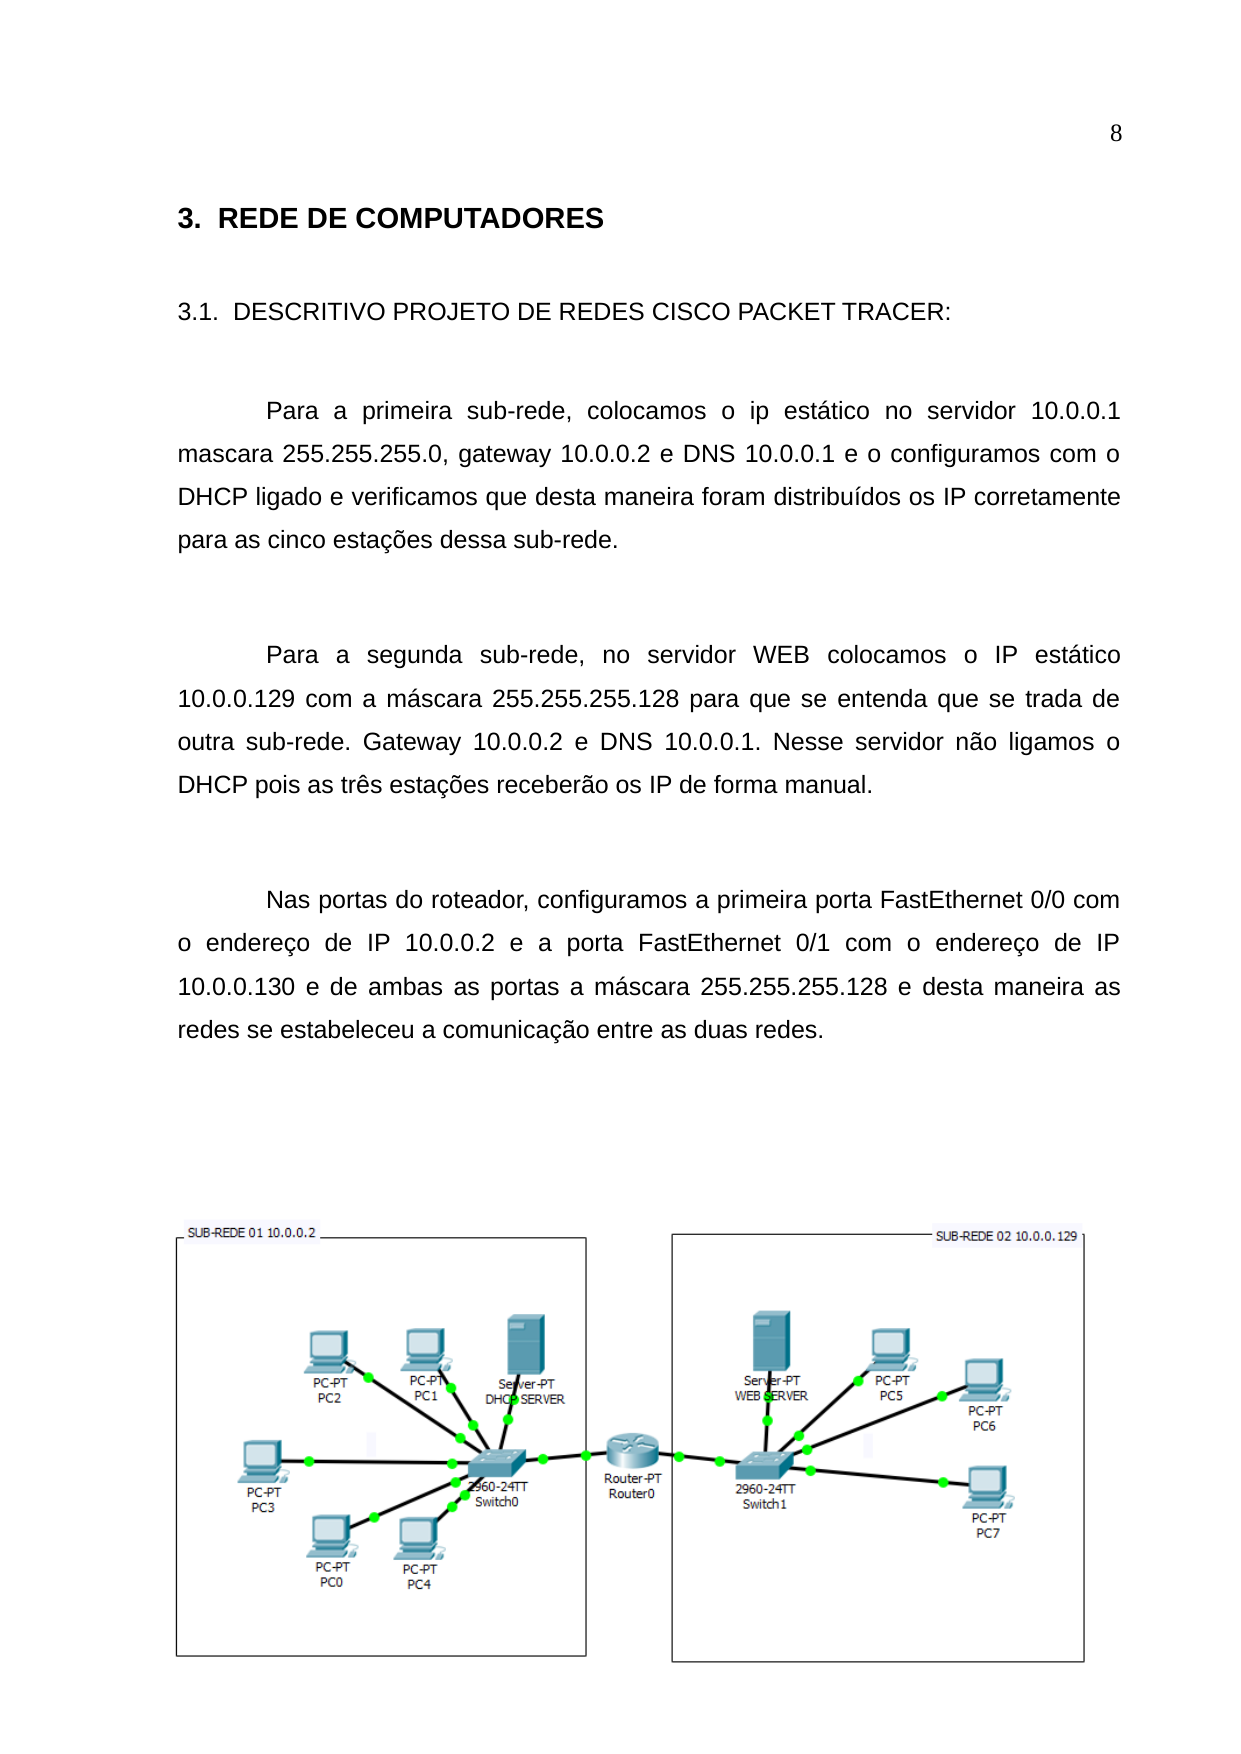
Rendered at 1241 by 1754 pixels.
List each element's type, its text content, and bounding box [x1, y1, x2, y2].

subtitle DESCRITIVO PROJETO DE REDES CISCO PACKET TRACER: [177, 297, 1122, 326]
subtitle REDE DE COMPUTADORES [177, 201, 1122, 235]
text Nas portas do roteador, configuramos a primeira porta FastEthernet 0/0 com o endereço de IP 10.0.0.2 e a porta FastEthernet 0/1 com o endereço de IP 10.0.0.130 e de ambas as portas a máscara 255.255.255.128 e desta maneira as redes se estabeleceu a comunicação entre as duas redes. [177, 885, 1122, 1043]
text Para a primeira sub-rede, colocamos o ip estático no servidor 10.0.0.1 mascara 255.255.255.0, gateway 10.0.0.2 e DNS 10.0.0.1 e o configuramos com o DHCP ligado e verificamos que desta maneira foram distribuídos os IP corretamente para as cinco estações dessa sub-rede. [177, 396, 1122, 554]
text Para a segunda sub-rede, no servidor WEB colocamos o IP estático 10.0.0.129 com a máscara 255.255.255.128 para que se entenda que se trada de outra sub-rede. Gateway 10.0.0.2 e DNS 10.0.0.1. Nesse servidor não ligamos o DHCP pois as três estações receberão os IP de forma manual. [177, 641, 1122, 799]
picture [155, 1214, 1101, 1680]
